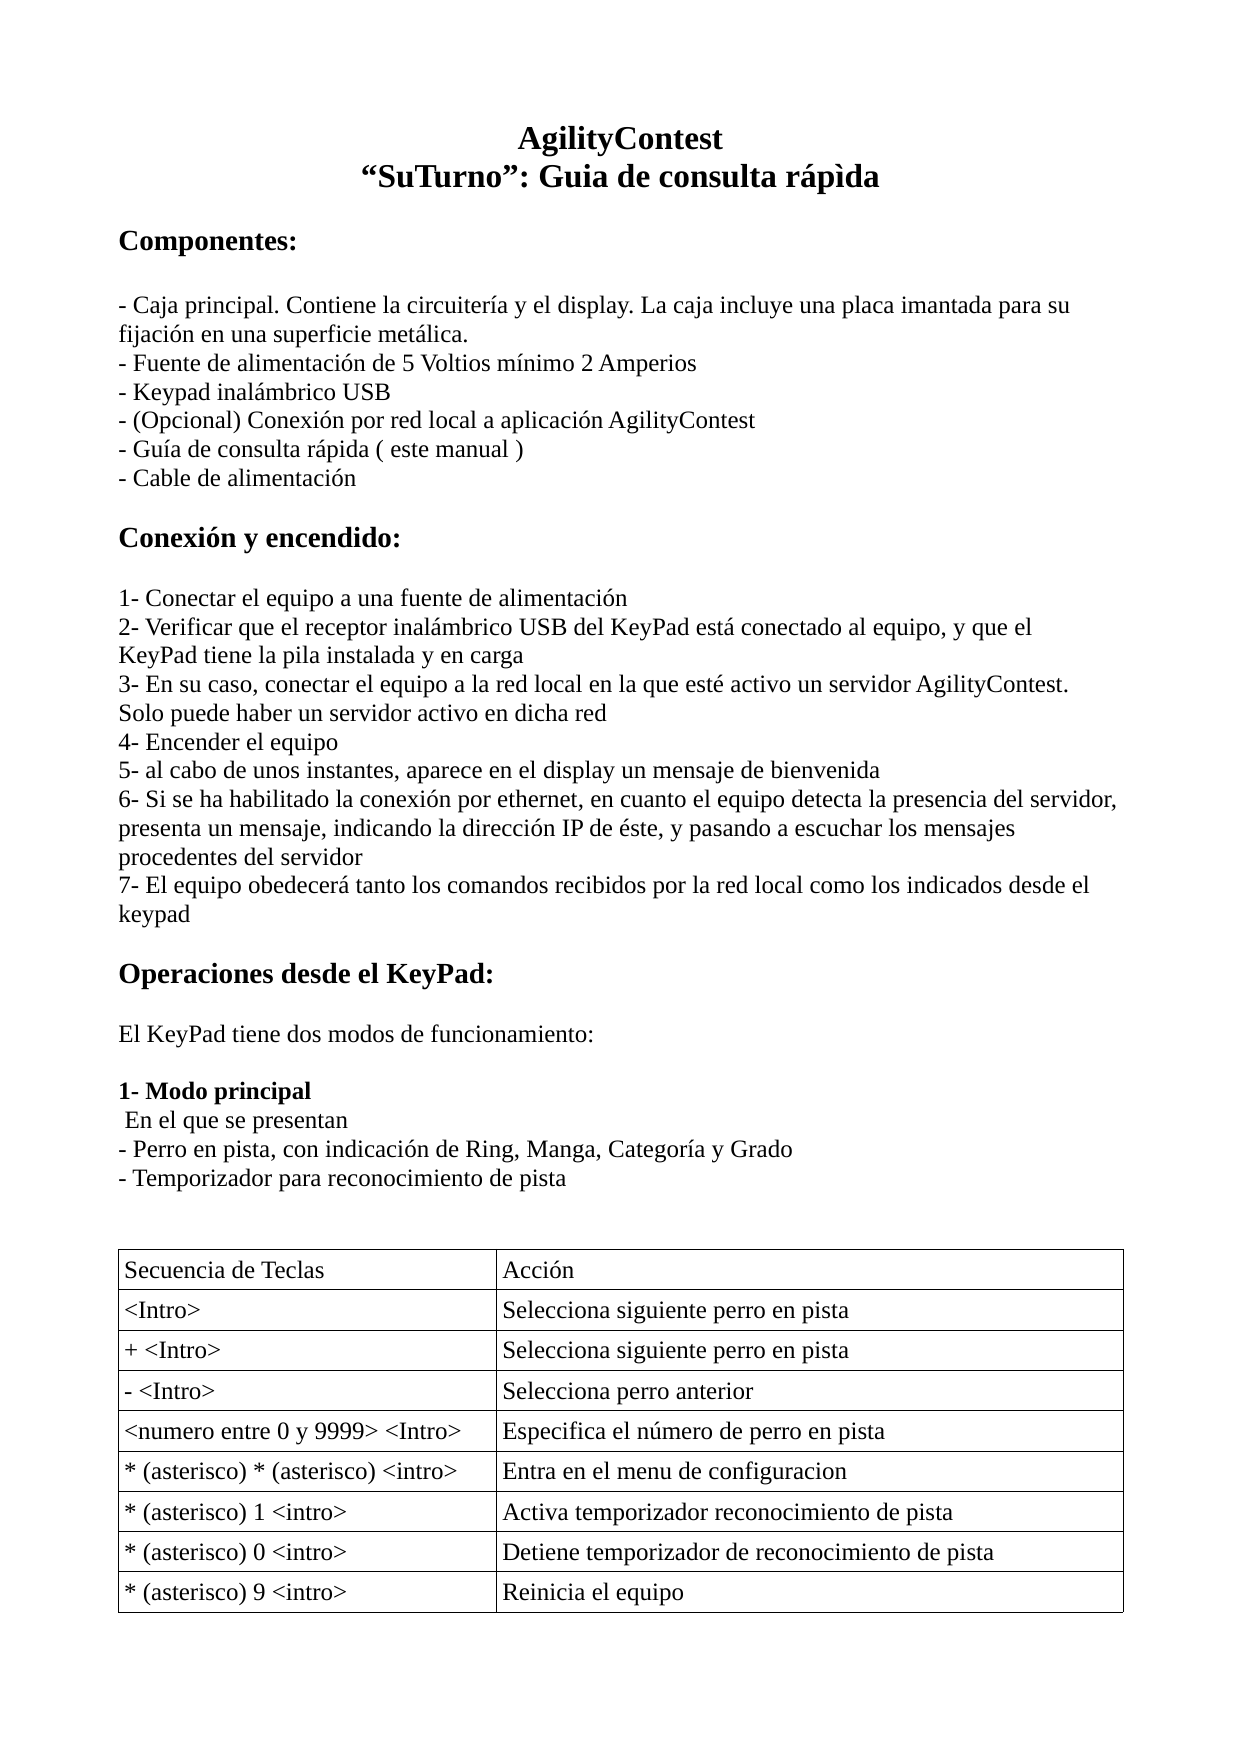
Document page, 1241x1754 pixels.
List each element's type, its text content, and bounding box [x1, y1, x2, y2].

table_cell Detiene temporizador de reconocimiento de pista [497, 1532, 1123, 1571]
text - Cable de alimentación [118, 463, 1122, 492]
text El KeyPad tiene dos modos de funcionamiento: [118, 1019, 1122, 1048]
text - Guía de consulta rápida ( este manual ) [118, 434, 1122, 463]
table_header Acción [497, 1250, 1123, 1289]
table_cell Selecciona siguiente perro en pista [497, 1290, 1123, 1329]
table_header Secuencia de Teclas [119, 1250, 496, 1289]
table_cell * (asterisco) 0 <intro> [119, 1532, 496, 1571]
table_cell Selecciona perro anterior [497, 1371, 1123, 1410]
text Conexión y encendido: [118, 521, 1122, 554]
table_cell Entra en el menu de configuracion [497, 1452, 1123, 1491]
table_cell Reinicia el equipo [497, 1572, 1123, 1612]
table_cell * (asterisco) 9 <intro> [119, 1572, 496, 1612]
text KeyPad tiene la pila instalada y en carga [118, 640, 1122, 669]
text En el que se presentan [118, 1105, 1122, 1134]
table_cell <numero entre 0 y 9999> <Intro> [119, 1411, 496, 1451]
text 5- al cabo de unos instantes, aparece en el display un mensaje de bienvenida [118, 755, 1122, 784]
table_cell * (asterisco) * (asterisco) <intro> [119, 1452, 496, 1491]
table_cell Especifica el número de perro en pista [497, 1411, 1123, 1451]
text - Keypad inalámbrico USB [118, 377, 1122, 406]
text 7- El equipo obedecerá tanto los comandos recibidos por la red local como los indicados desde el keypad [118, 870, 1122, 928]
text Componentes: [118, 223, 1122, 257]
table_cell Selecciona siguiente perro en pista [497, 1331, 1123, 1370]
text 3- En su caso, conectar el equipo a la red local en la que esté activo un servidor AgilityContest. [118, 669, 1122, 698]
text Solo puede haber un servidor activo en dicha red [118, 698, 1122, 727]
text Operaciones desde el KeyPad: [118, 957, 1122, 990]
text “SuTurno”: Guia de consulta rápìda [118, 156, 1122, 195]
table_cell * (asterisco) 1 <intro> [119, 1492, 496, 1531]
text 2- Verificar que el receptor inalámbrico USB del KeyPad está conectado al equipo, y que el [118, 612, 1122, 640]
text - Caja principal. Contiene la circuitería y el display. La caja incluye una placa imantada para su fijación en una superficie metálica. [118, 291, 1122, 348]
text 6- Si se ha habilitado la conexión por ethernet, en cuanto el equipo detecta la presencia del servidor, presenta un mensaje, indicando la dirección IP de éste, y pasando a escuchar los mensajes procedentes del servidor [118, 784, 1122, 870]
text 4- Encender el equipo [118, 727, 1122, 755]
text - Fuente de alimentación de 5 Voltios mínimo 2 Amperios [118, 348, 1122, 377]
text - Perro en pista, con indicación de Ring, Manga, Categoría y Grado [118, 1134, 1122, 1163]
text 1- Conectar el equipo a una fuente de alimentación [118, 554, 1122, 612]
text 1- Modo principal [118, 1076, 1122, 1105]
text - Temporizador para reconocimiento de pista [118, 1163, 1122, 1191]
table_cell + <Intro> [119, 1331, 496, 1370]
text - (Opcional) Conexión por red local a aplicación AgilityContest [118, 406, 1122, 434]
table_cell - <Intro> [119, 1371, 496, 1410]
text AgilityContest [118, 118, 1122, 156]
table_cell Activa temporizador reconocimiento de pista [497, 1492, 1123, 1531]
table_cell <Intro> [119, 1290, 496, 1329]
